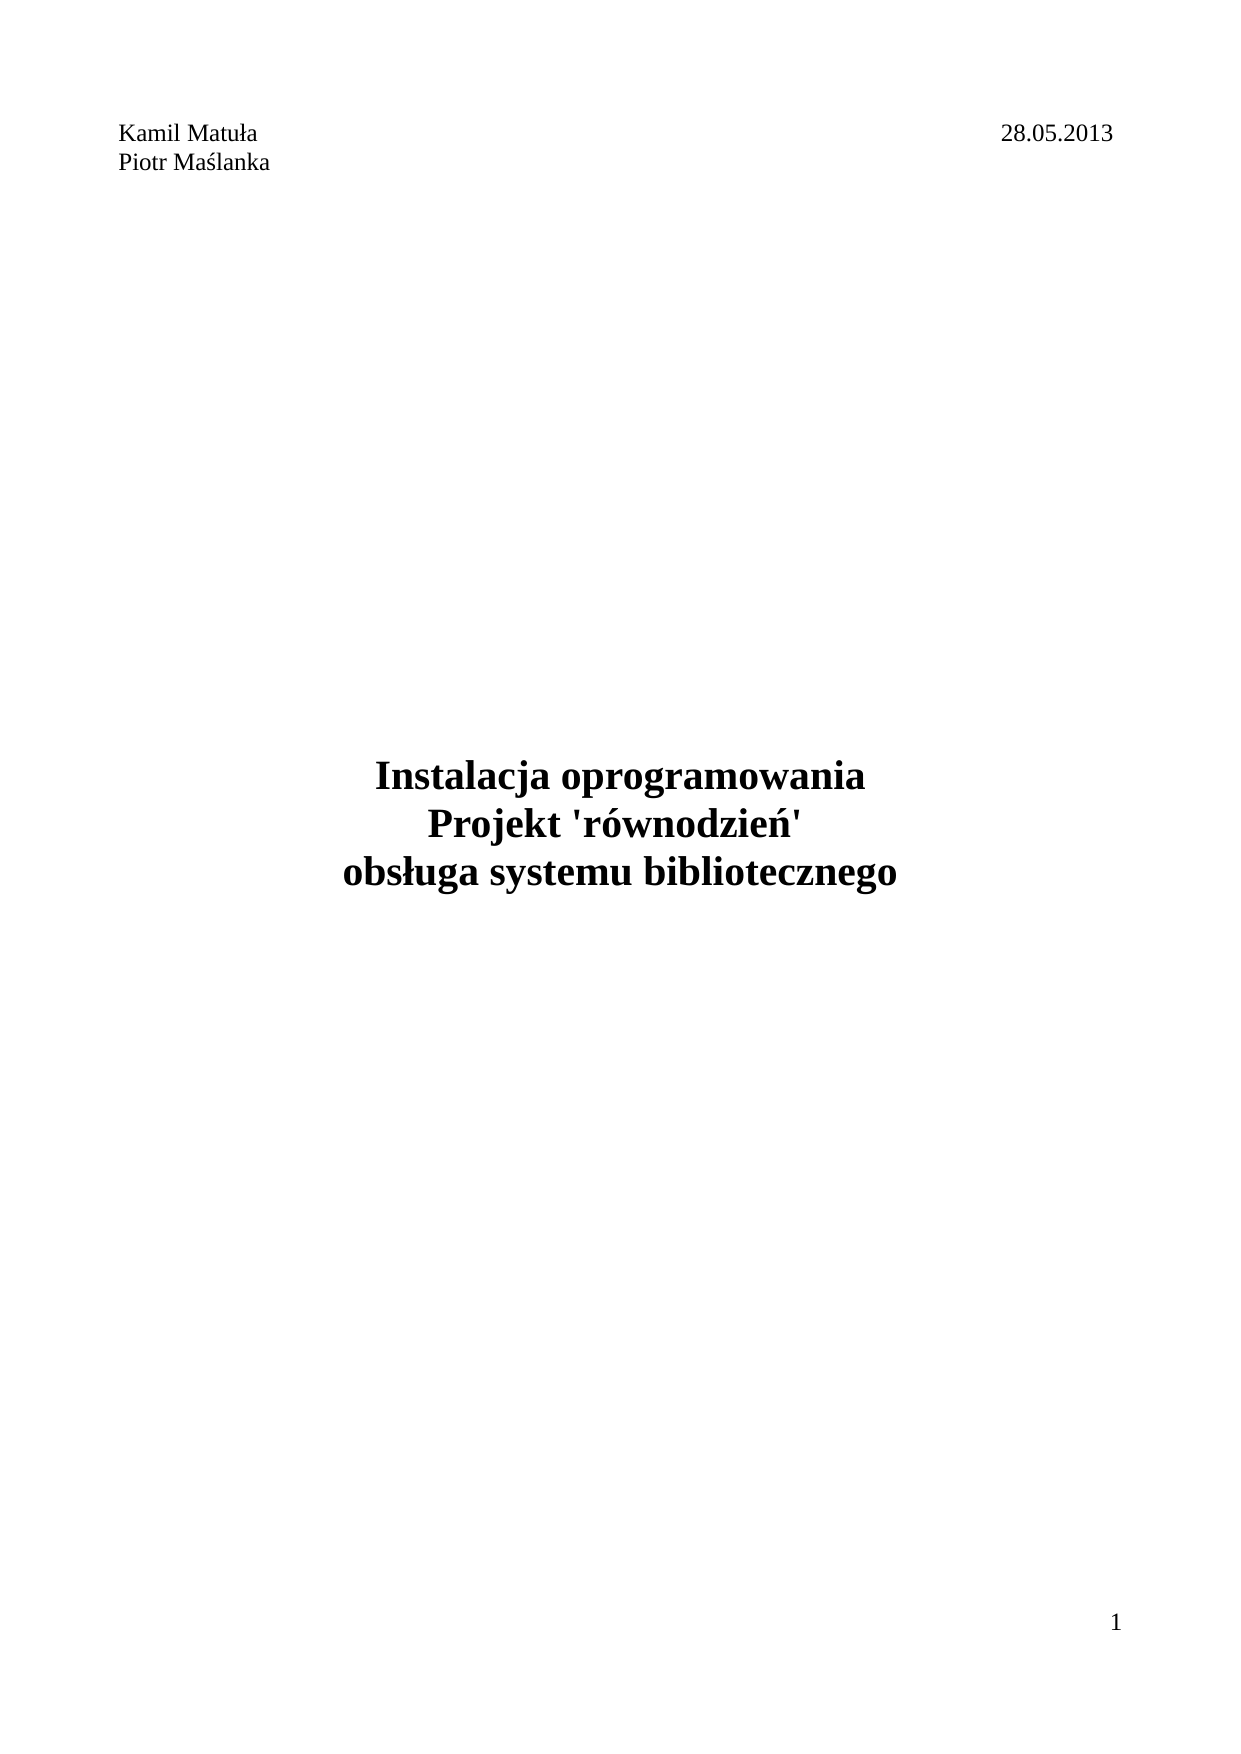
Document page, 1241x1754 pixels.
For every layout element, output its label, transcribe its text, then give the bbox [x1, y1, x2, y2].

text Kamil Matuła 28.05.2013 [118, 118, 1122, 147]
text Piotr Maślanka [118, 147, 1122, 751]
text Instalacja oprogramowania [118, 751, 1122, 798]
text Projekt 'równodzień' obsługa systemu bibliotecznego [118, 798, 1122, 894]
